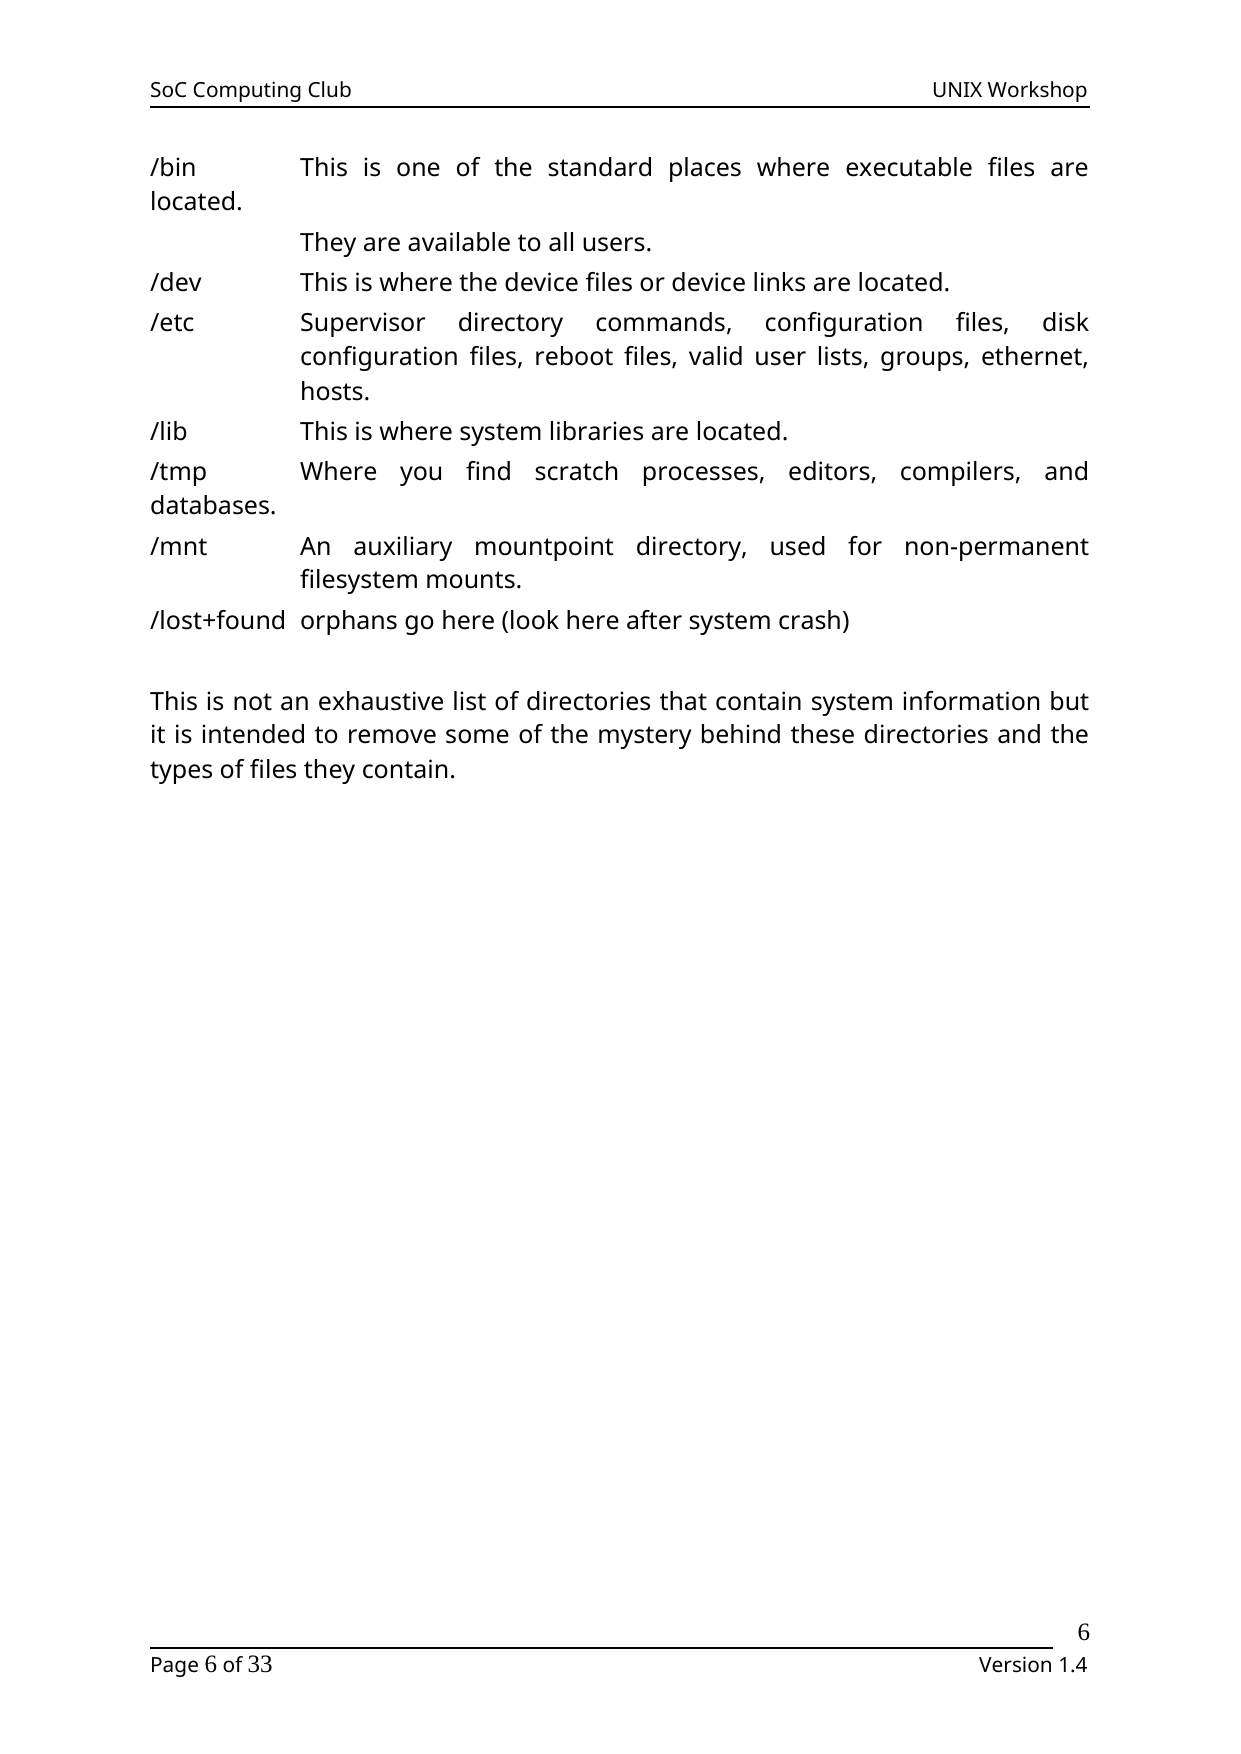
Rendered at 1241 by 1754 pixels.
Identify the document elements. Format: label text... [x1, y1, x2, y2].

text /dev This is where the device files or device links are located. [150, 265, 1090, 299]
text /lost+found orphans go here (look here after system crash) [150, 602, 1090, 637]
text /bin This is one of the standard places where executable files are located. [150, 150, 1090, 218]
text /mnt An auxiliary mountpoint directory, used for non-permanent filesystem mounts. [150, 528, 1090, 596]
text They are available to all users. [225, 224, 1090, 258]
text /tmp Where you find scratch processes, editors, compilers, and databases. [150, 454, 1090, 522]
text /etc Supervisor directory commands, configuration files, disk configuration files, reboot files, valid user lists, groups, ethernet, hosts. [150, 305, 1090, 407]
text This is not an exhaustive list of directories that contain system information but it is intended to remove some of the mystery behind these directories and the types of files they contain. [150, 683, 1090, 785]
text /lib This is where system libraries are located. [150, 413, 1090, 447]
